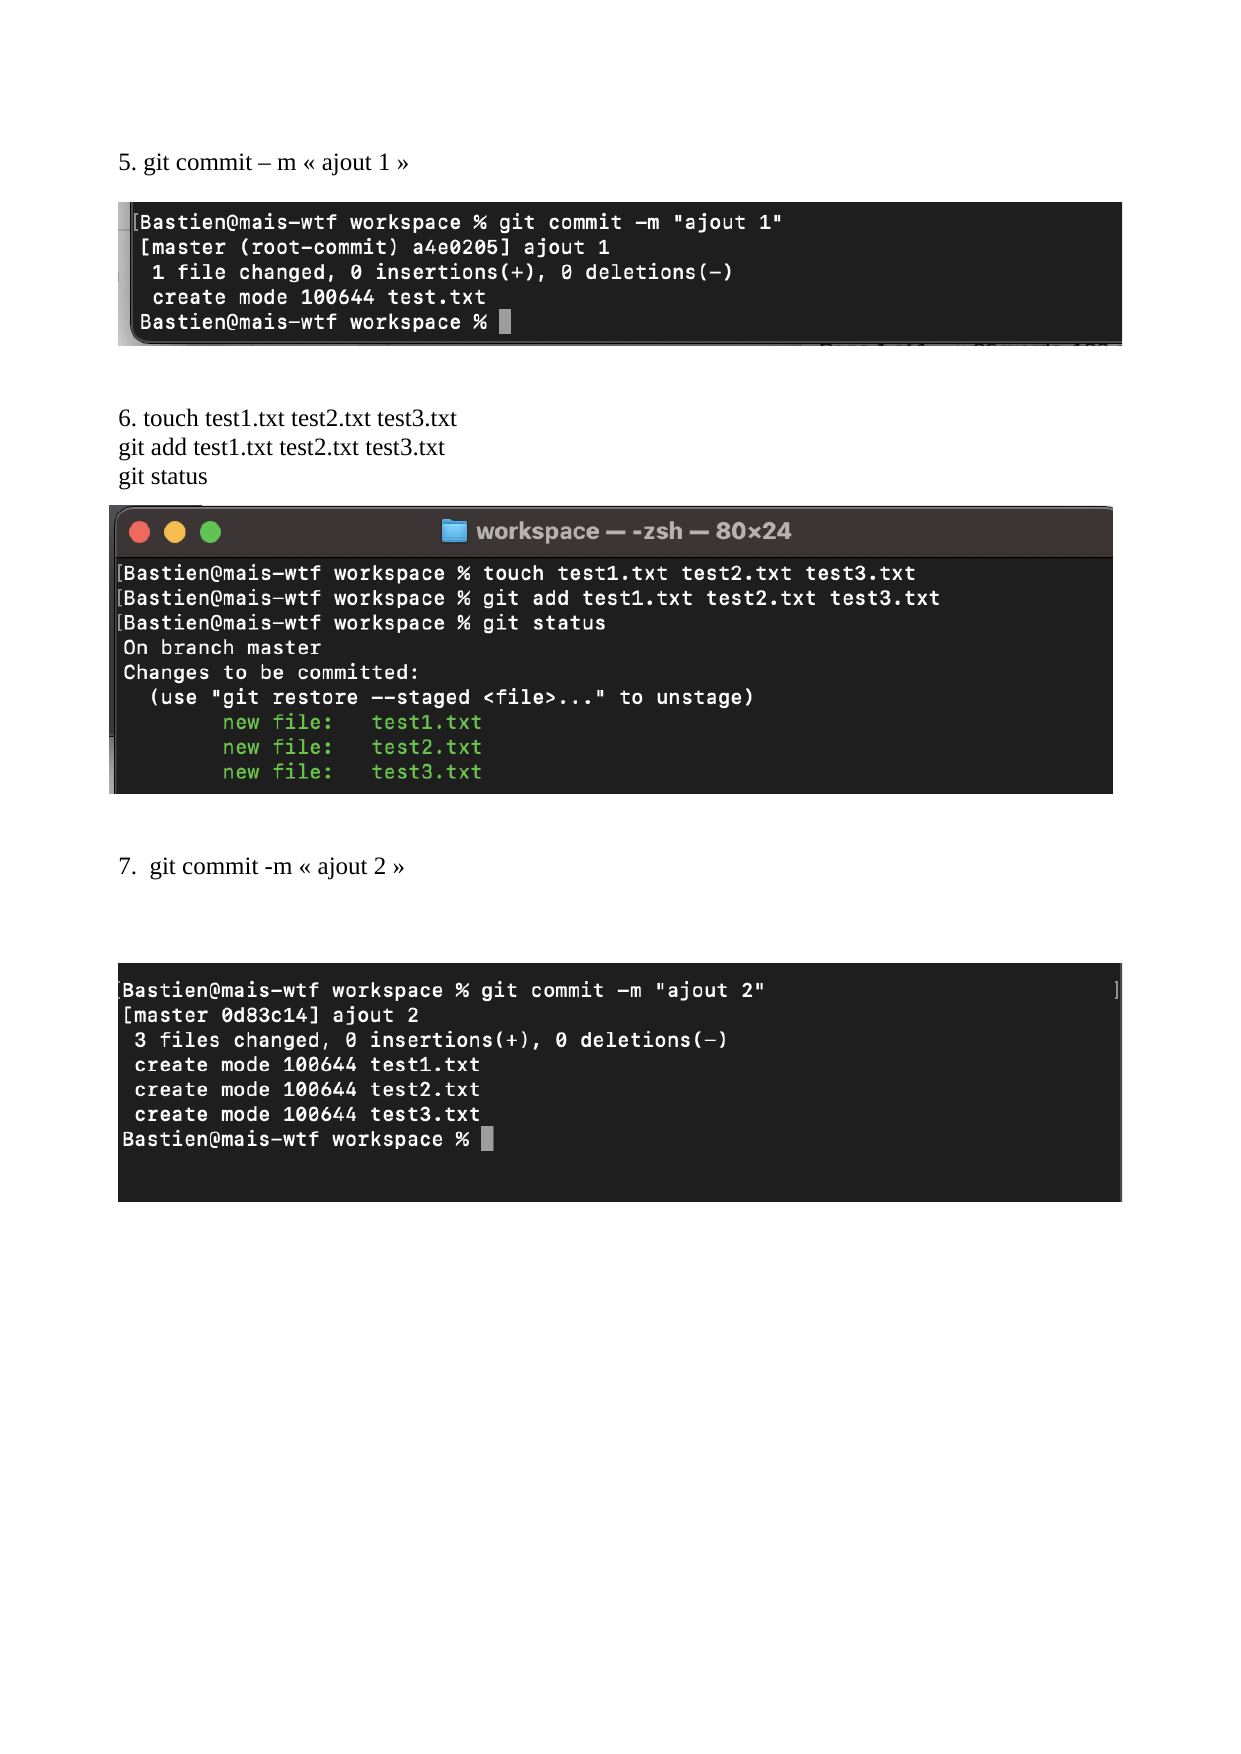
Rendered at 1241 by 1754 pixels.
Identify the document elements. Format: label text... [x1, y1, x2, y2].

text git status [118, 461, 1122, 489]
text 5. git commit – m « ajout 1 » [118, 147, 1122, 176]
text 6. touch test1.txt test2.txt test3.txt [118, 403, 1122, 432]
text 7. git commit -m « ajout 2 » [118, 851, 1122, 880]
picture [118, 963, 1123, 1202]
picture [109, 505, 1113, 794]
picture [118, 202, 1123, 346]
text git add test1.txt test2.txt test3.txt [118, 432, 1122, 461]
